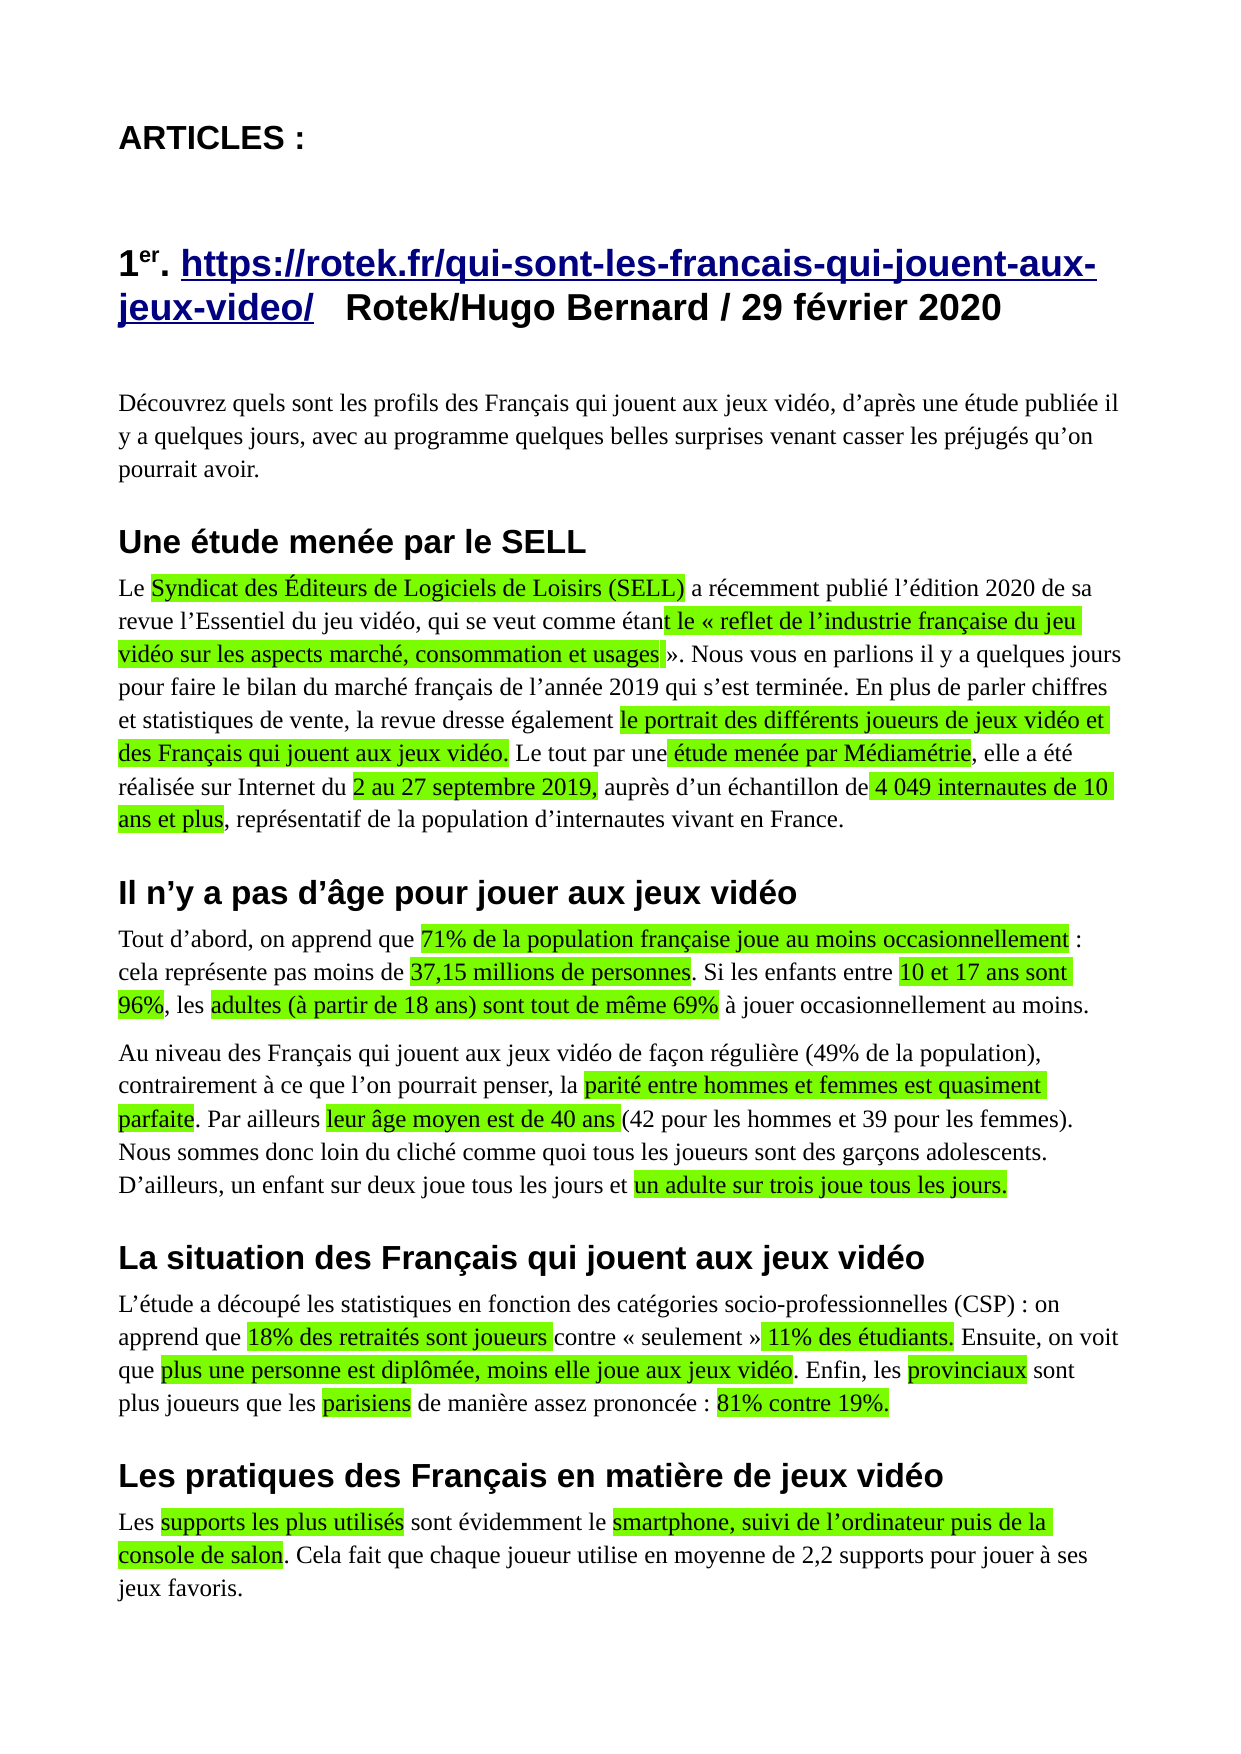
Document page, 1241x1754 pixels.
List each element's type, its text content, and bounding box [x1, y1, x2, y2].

subtitle Les pratiques des Français en matière de jeux vidéo [118, 1457, 1122, 1495]
subtitle 1er. https://rotek.fr/qui-sont-les-francais-qui-jouent-aux-jeux-video/ Rotek/Hugo Bernard / 29 février 2020 [118, 242, 1122, 328]
text Au niveau des Français qui jouent aux jeux vidéo de façon régulière (49% de la population), contrairement à ce que l’on pourrait penser, la parité entre hommes et femmes est quasiment parfaite. Par ailleurs leur âge moyen est de 40 ans (42 pour les hommes et 39 pour les femmes). Nous sommes donc loin du cliché comme quoi tous les joueurs sont des garçons adolescents. D’ailleurs, un enfant sur deux joue tous les jours et un adulte sur trois joue tous les jours. [118, 1038, 1122, 1198]
subtitle ARTICLES : [118, 118, 1122, 157]
text Tout d’abord, on apprend que 71% de la population française joue au moins occasionnellement : cela représente pas moins de 37,15 millions de personnes. Si les enfants entre 10 et 17 ans sont 96%, les adultes (à partir de 18 ans) sont tout de même 69% à jouer occasionnellement au moins. [118, 924, 1122, 1019]
subtitle Une étude menée par le SELL [118, 522, 1122, 561]
text Le Syndicat des Éditeurs de Logiciels de Loisirs (SELL) a récemment publié l’édition 2020 de sa revue l’Essentiel du jeu vidéo, qui se veut comme étant le « reflet de l’industrie française du jeu vidéo sur les aspects marché, consommation et usages ». Nous vous en parlions il y a quelques jours pour faire le bilan du marché français de l’année 2019 qui s’est terminée. En plus de parler chiffres et statistiques de vente, la revue dresse également le portrait des différents joueurs de jeux vidéo et des Français qui jouent aux jeux vidéo. Le tout par une étude menée par Médiamétrie, elle a été réalisée sur Internet du 2 au 27 septembre 2019, auprès d’un échantillon de 4 049 internautes de 10 ans et plus, représentatif de la population d’internautes vivant en France. [118, 573, 1122, 833]
subtitle Il n’y a pas d’âge pour jouer aux jeux vidéo [118, 873, 1122, 911]
text Les supports les plus utilisés sont évidemment le smartphone, suivi de l’ordinateur puis de la console de salon. Cela fait que chaque joueur utilise en moyenne de 2,2 supports pour jouer à ses jeux favoris. [118, 1507, 1122, 1602]
subtitle La situation des Français qui jouent aux jeux vidéo [118, 1238, 1122, 1277]
text L’étude a découpé les statistiques en fonction des catégories socio-professionnelles (CSP) : on apprend que 18% des retraités sont joueurs contre « seulement » 11% des étudiants. Ensuite, on voit que plus une personne est diplômée, moins elle joue aux jeux vidéo. Enfin, les provinciaux sont plus joueurs que les parisiens de manière assez prononcée : 81% contre 19%. [118, 1289, 1122, 1417]
text Découvrez quels sont les profils des Français qui jouent aux jeux vidéo, d’après une étude publiée il y a quelques jours, avec au programme quelques belles surprises venant casser les préjugés qu’on pourrait avoir. [118, 388, 1122, 483]
